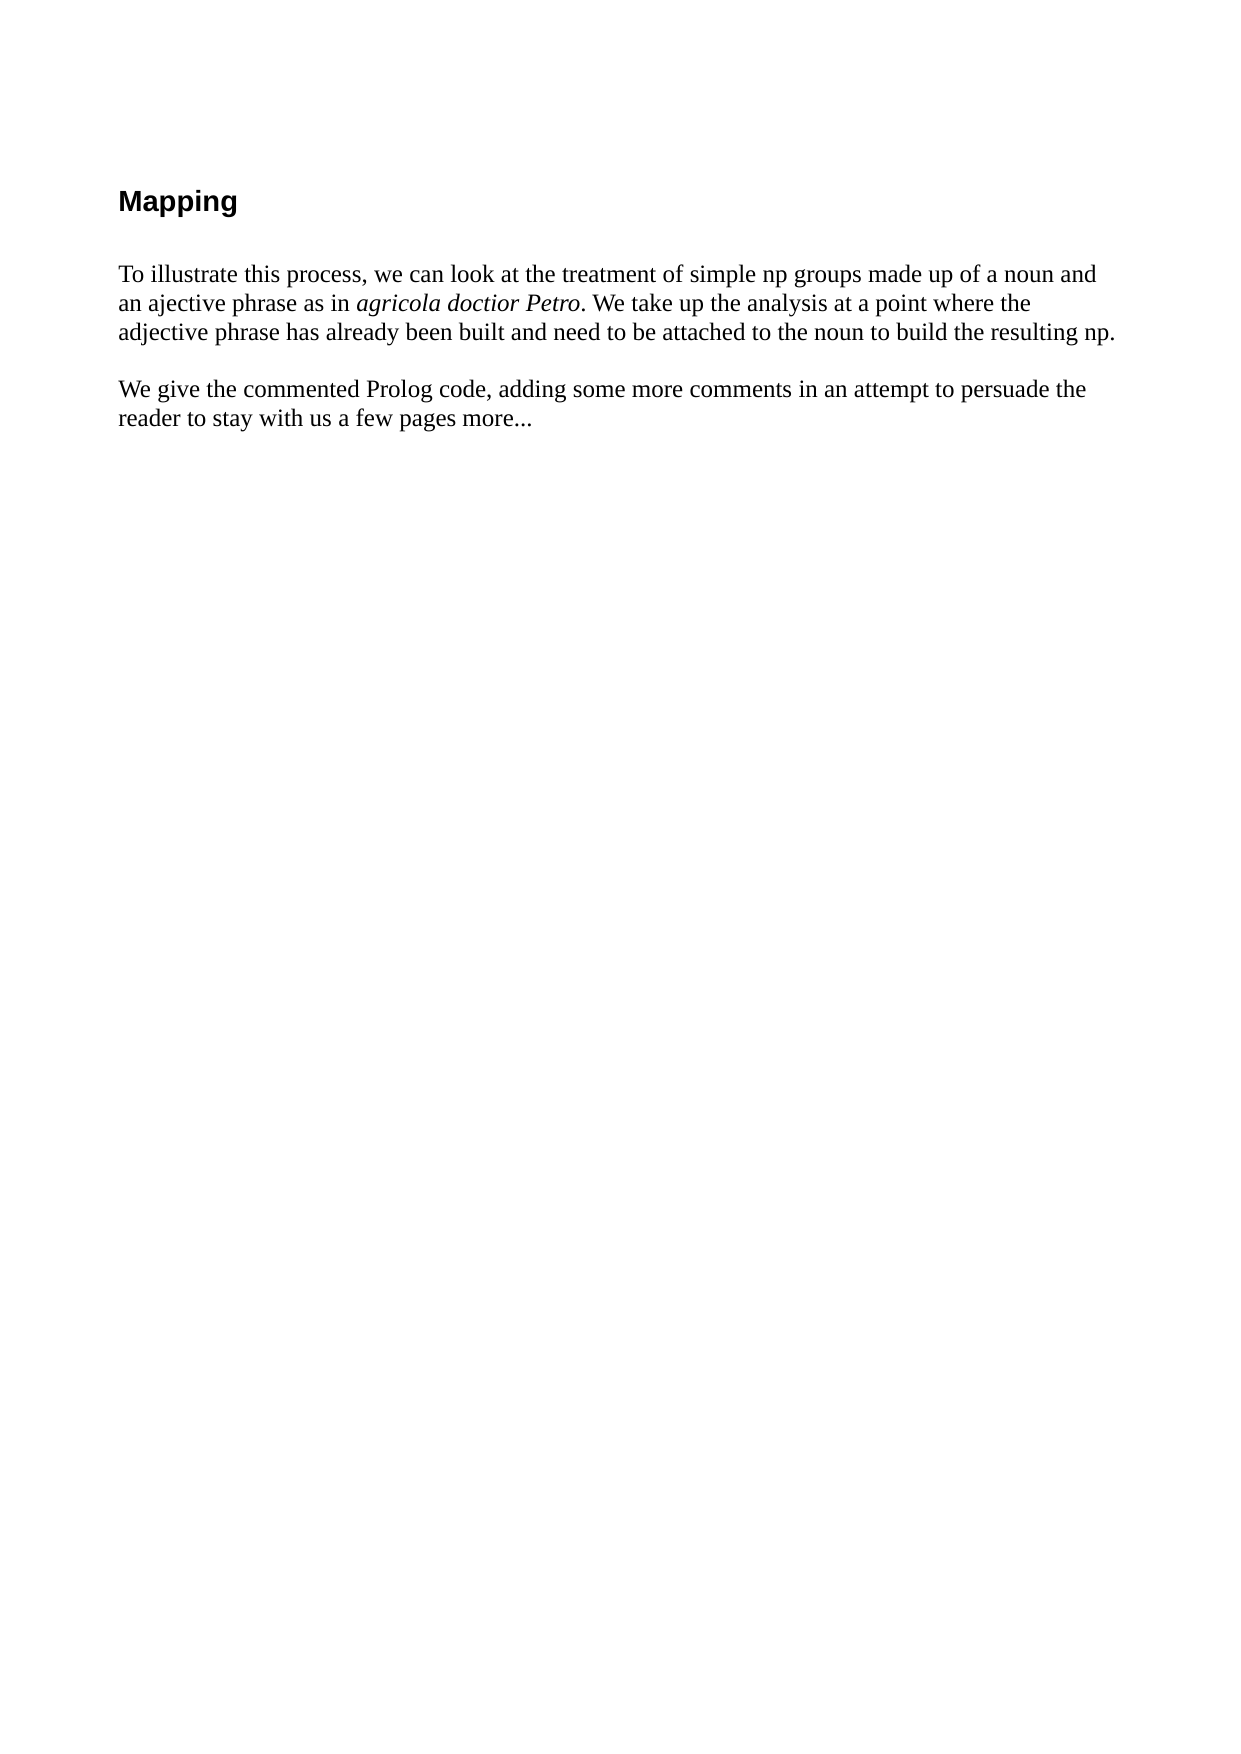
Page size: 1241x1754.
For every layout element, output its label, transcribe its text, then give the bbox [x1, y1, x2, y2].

subtitle Mapping [118, 184, 1122, 218]
text We give the commented Prolog code, adding some more comments in an attempt to persuade the reader to stay with us a few pages more... [118, 374, 1122, 432]
text To illustrate this process, we can look at the treatment of simple np groups made up of a noun and an ajective phrase as in agricola doctior Petro. We take up the analysis at a point where the adjective phrase has already been built and need to be attached to the noun to build the resulting np. [118, 259, 1122, 345]
